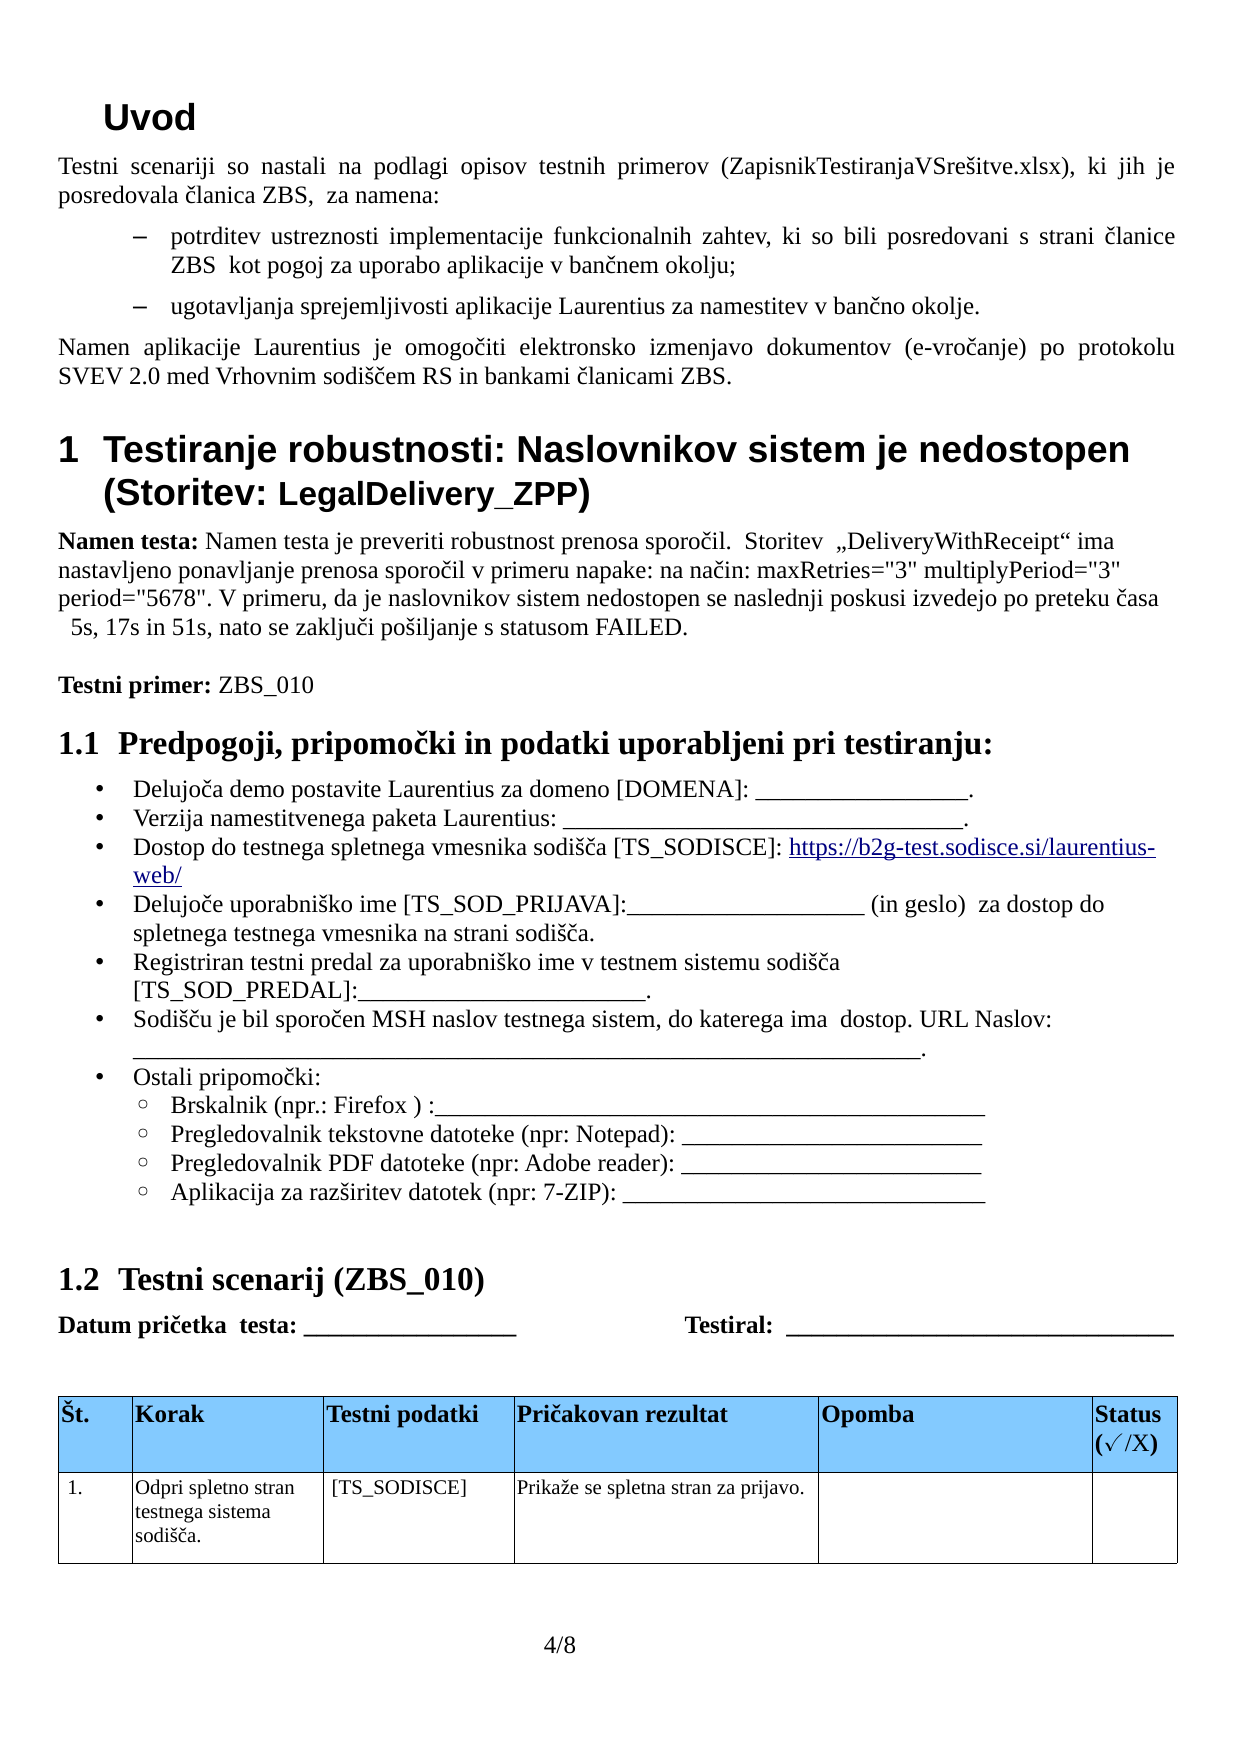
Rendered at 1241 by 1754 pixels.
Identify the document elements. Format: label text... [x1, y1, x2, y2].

table_cell [819, 1473, 1092, 1563]
table_cell [1093, 1473, 1177, 1563]
table_cell [59, 1473, 132, 1563]
text Namen aplikacije Laurentius je omogočiti elektronsko izmenjavo dokumentov (e-vročanje) po protokolu SVEV 2.0 med Vrhovnim sodiščem RS in bankami članicami ZBS. [58, 332, 1177, 390]
list Sodišču je bil sporočen MSH naslov testnega sistem, do katerega ima dostop. URL Naslov: _______________________________________________________________. [95, 1004, 1177, 1062]
text 5s, 17s in 51s, nato se zaključi pošiljanje s statusom FAILED. [58, 612, 1177, 641]
text Datum pričetka testa: _________________ Testiral: _______________________________ [58, 1310, 1177, 1339]
table_header Testni podatki [324, 1397, 514, 1472]
list Aplikacija za razširitev datotek (npr: 7-ZIP): _____________________________ [133, 1177, 1177, 1206]
list ugotavljanja sprejemljivosti aplikacije Laurentius za namestitev v bančno okolje. [133, 291, 1177, 320]
table_header Status (✓/X) [1093, 1397, 1177, 1472]
text Testni scenariji so nastali na podlagi opisov testnih primerov (ZapisnikTestiranjaVSrešitve.xlsx), ki jih je posredovala članica ZBS, za namena: [58, 151, 1177, 208]
text Namen testa: Namen testa je preveriti robustnost prenosa sporočil. Storitev „DeliveryWithReceipt“ ima nastavljeno ponavljanje prenosa sporočil v primeru napake: na način: maxRetries="3" multiplyPeriod="3" period="5678". V primeru, da je naslovnikov sistem nedostopen se naslednji poskusi izvedejo po preteku časa [58, 526, 1177, 612]
table_cell Prikaže se spletna stran za prijavo. [515, 1473, 818, 1563]
list potrditev ustreznosti implementacije funkcionalnih zahtev, ki so bili posredovani s strani članice ZBS kot pogoj za uporabo aplikacije v bančnem okolju; [133, 221, 1177, 278]
table_header Korak [133, 1397, 323, 1472]
list Brskalnik (npr.: Firefox ) :____________________________________________ [133, 1091, 1177, 1119]
list Pregledovalnik PDF datoteke (npr: Adobe reader): ________________________ [133, 1148, 1177, 1177]
subtitle Testni scenarij (ZBS_010) [58, 1259, 1177, 1298]
table_cell Odpri spletno stran testnega sistema sodišča. [133, 1473, 323, 1563]
list Registriran testni predal za uporabniško ime v testnem sistemu sodišča [TS_SOD_PREDAL]:_______________________. [95, 947, 1177, 1004]
list Ostali pripomočki: [95, 1062, 1177, 1091]
list Pregledovalnik tekstovne datoteke (npr: Notepad): ________________________ [133, 1119, 1177, 1148]
table_header Pričakovan rezultat [515, 1397, 818, 1472]
subtitle Uvod [58, 95, 1177, 138]
table_cell [TS_SODISCE] [324, 1473, 514, 1563]
list Dostop do testnega spletnega vmesnika sodišča [TS_SODISCE]: https://b2g-test.sodisce.si/laurentius-web/ [95, 832, 1177, 889]
table_header Št. [59, 1397, 132, 1472]
list Delujoče uporabniško ime [TS_SOD_PRIJAVA]:___________________ (in geslo) za dostop do spletnega testnega vmesnika na strani sodišča. [95, 889, 1177, 947]
subtitle Testiranje robustnosti: Naslovnikov sistem je nedostopen (Storitev: LegalDelivery_ZPP) [58, 427, 1177, 513]
list Delujoča demo postavite Laurentius za domeno [DOMENA]: _________________. [95, 774, 1177, 803]
table_header Opomba [819, 1397, 1092, 1472]
text Testni primer: ZBS_010 [58, 670, 1177, 698]
subtitle Predpogoji, pripomočki in podatki uporabljeni pri testiranju: [58, 723, 1177, 762]
list Verzija namestitvenega paketa Laurentius: ________________________________. [95, 803, 1177, 832]
